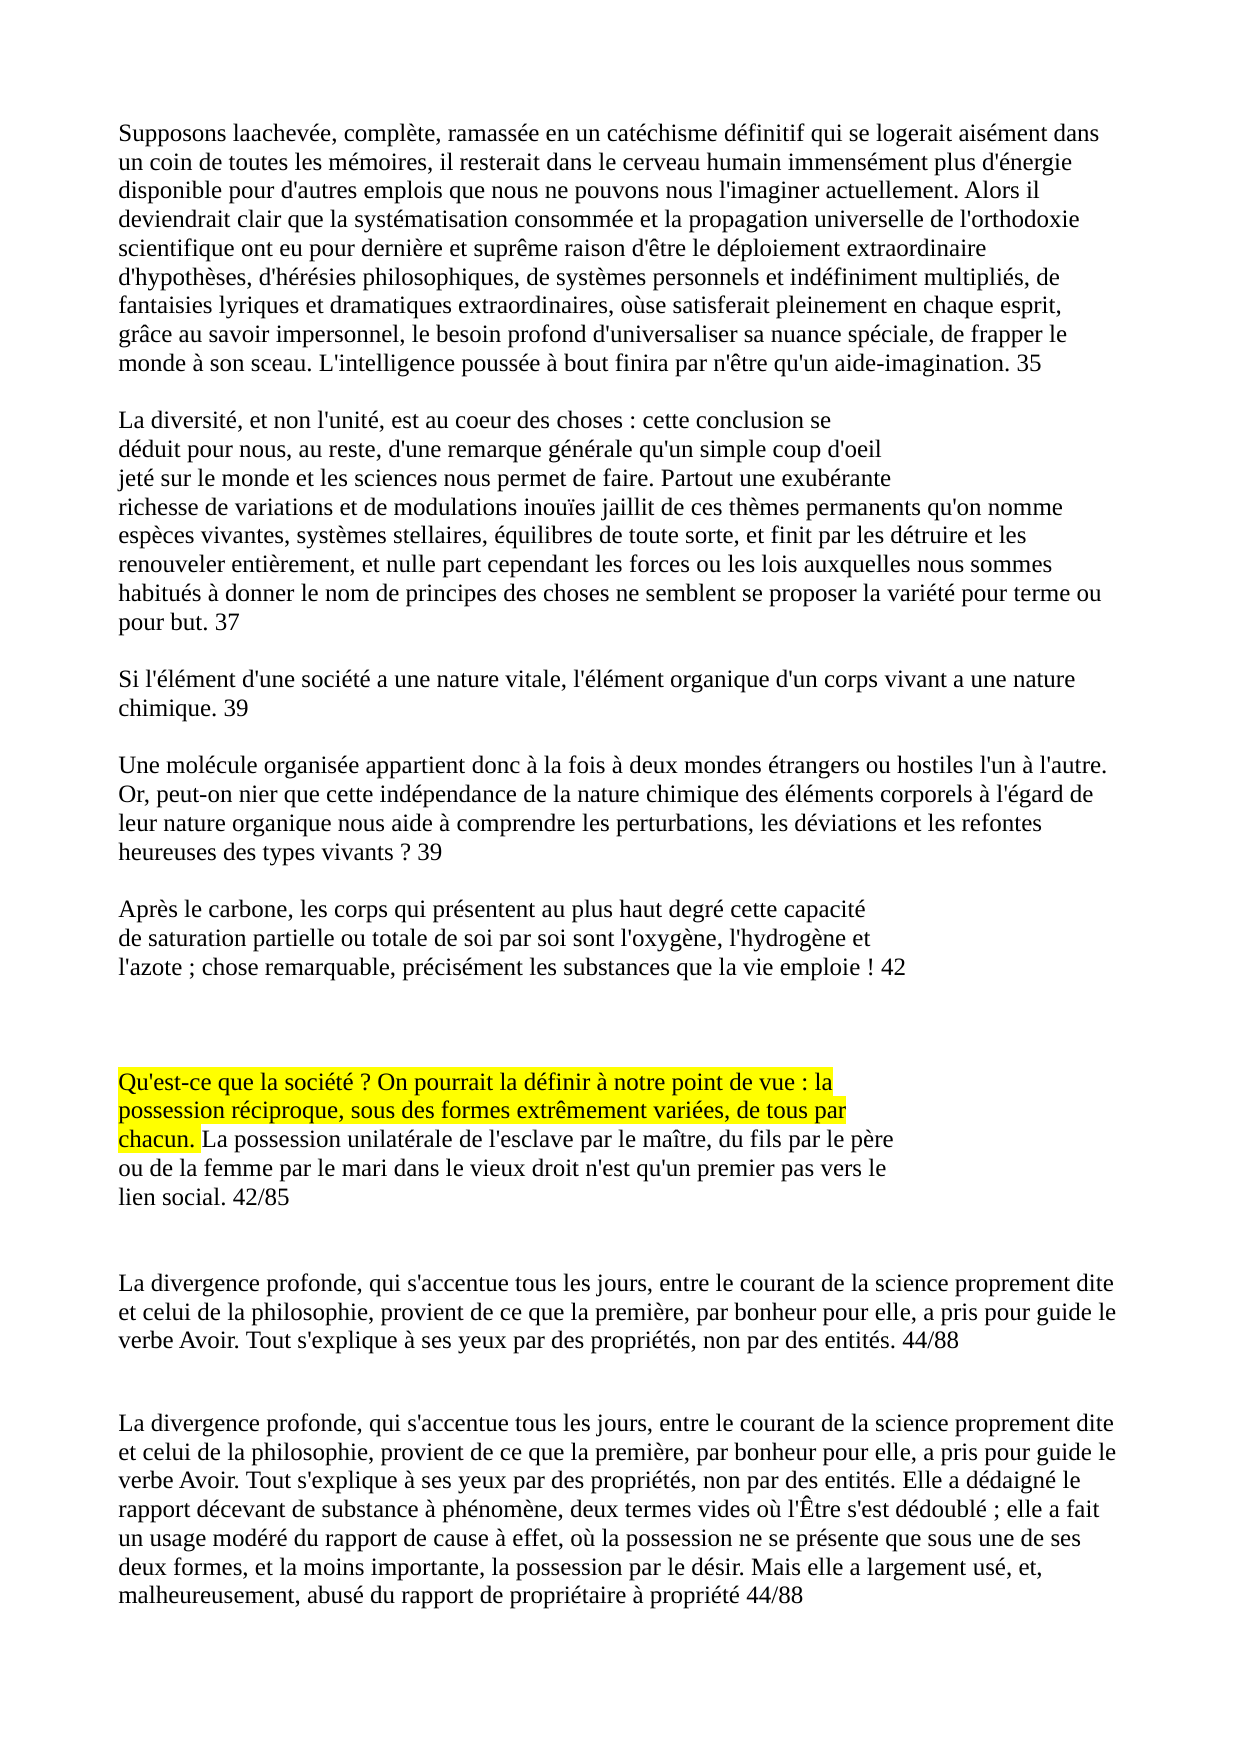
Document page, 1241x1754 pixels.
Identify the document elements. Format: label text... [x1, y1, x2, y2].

text Une molécule organisée appartient donc à la fois à deux mondes étrangers ou hostiles l'un à l'autre. Or, peut-on nier que cette indépendance de la nature chimique des éléments corporels à l'égard de leur nature organique nous aide à comprendre les perturbations, les déviations et les refontes heureuses des types vivants ? 39 [118, 751, 1122, 866]
text jeté sur le monde et les sciences nous permet de faire. Partout une exubérante [118, 463, 1122, 492]
text Qu'est-ce que la société ? On pourrait la définir à notre point de vue : la [118, 1067, 1122, 1096]
text possession réciproque, sous des formes extrêmement variées, de tous par [118, 1096, 1122, 1124]
text Si l'élément d'une société a une nature vitale, l'élément organique d'un corps vivant a une nature chimique. 39 [118, 664, 1122, 722]
text La diversité, et non l'unité, est au coeur des choses : cette conclusion se [118, 406, 1122, 434]
text de saturation partielle ou totale de soi par soi sont l'oxygène, l'hydrogène et [118, 923, 1122, 952]
text ou de la femme par le mari dans le vieux droit n'est qu'un premier pas vers le [118, 1153, 1122, 1182]
text lien social. 42/85 [118, 1182, 1122, 1211]
text richesse de variations et de modulations inouïes jaillit de ces thèmes permanents qu'on nomme espèces vivantes, systèmes stellaires, équilibres de toute sorte, et finit par les détruire et les renouveler entièrement, et nulle part cependant les forces ou les lois auxquelles nous sommes habitués à donner le nom de principes des choses ne semblent se proposer la variété pour terme ou pour but. 37 [118, 492, 1122, 636]
text La divergence profonde, qui s'accentue tous les jours, entre le courant de la science proprement dite et celui de la philosophie, provient de ce que la première, par bonheur pour elle, a pris pour guide le verbe Avoir. Tout s'explique à ses yeux par des propriétés, non par des entités. Elle a dédaigné le rapport décevant de substance à phénomène, deux termes vides où l'Être s'est dédoublé ; elle a fait un usage modéré du rapport de cause à effet, où la possession ne se présente que sous une de ses deux formes, et la moins importante, la possession par le désir. Mais elle a largement usé, et, malheureusement, abusé du rapport de propriétaire à propriété 44/88 [118, 1408, 1122, 1609]
text l'azote ; chose remarquable, précisément les substances que la vie emploie ! 42 [118, 952, 1122, 981]
text La divergence profonde, qui s'accentue tous les jours, entre le courant de la science proprement dite et celui de la philosophie, provient de ce que la première, par bonheur pour elle, a pris pour guide le verbe Avoir. Tout s'explique à ses yeux par des propriétés, non par des entités. 44/88 [118, 1268, 1122, 1354]
text déduit pour nous, au reste, d'une remarque générale qu'un simple coup d'oeil [118, 434, 1122, 463]
text Après le carbone, les corps qui présentent au plus haut degré cette capacité [118, 894, 1122, 923]
text chacun. La possession unilatérale de l'esclave par le maître, du fils par le père [118, 1124, 1122, 1153]
text Supposons laachevée, complète, ramassée en un catéchisme définitif qui se logerait aisément dans un coin de toutes les mémoires, il resterait dans le cerveau humain immensément plus d'énergie disponible pour d'autres emplois que nous ne pouvons nous l'imaginer actuellement. Alors il deviendrait clair que la systématisation consommée et la propagation universelle de l'orthodoxie scientifique ont eu pour dernière et suprême raison d'être le déploiement extraordinaire d'hypothèses, d'hérésies philosophiques, de systèmes personnels et indéfiniment multipliés, de fantaisies lyriques et dramatiques extraordinaires, oùse satisferait pleinement en chaque esprit, grâce au savoir impersonnel, le besoin profond d'universaliser sa nuance spéciale, de frapper le monde à son sceau. L'intelligence poussée à bout finira par n'être qu'un aide-imagination. 35 [118, 118, 1122, 377]
